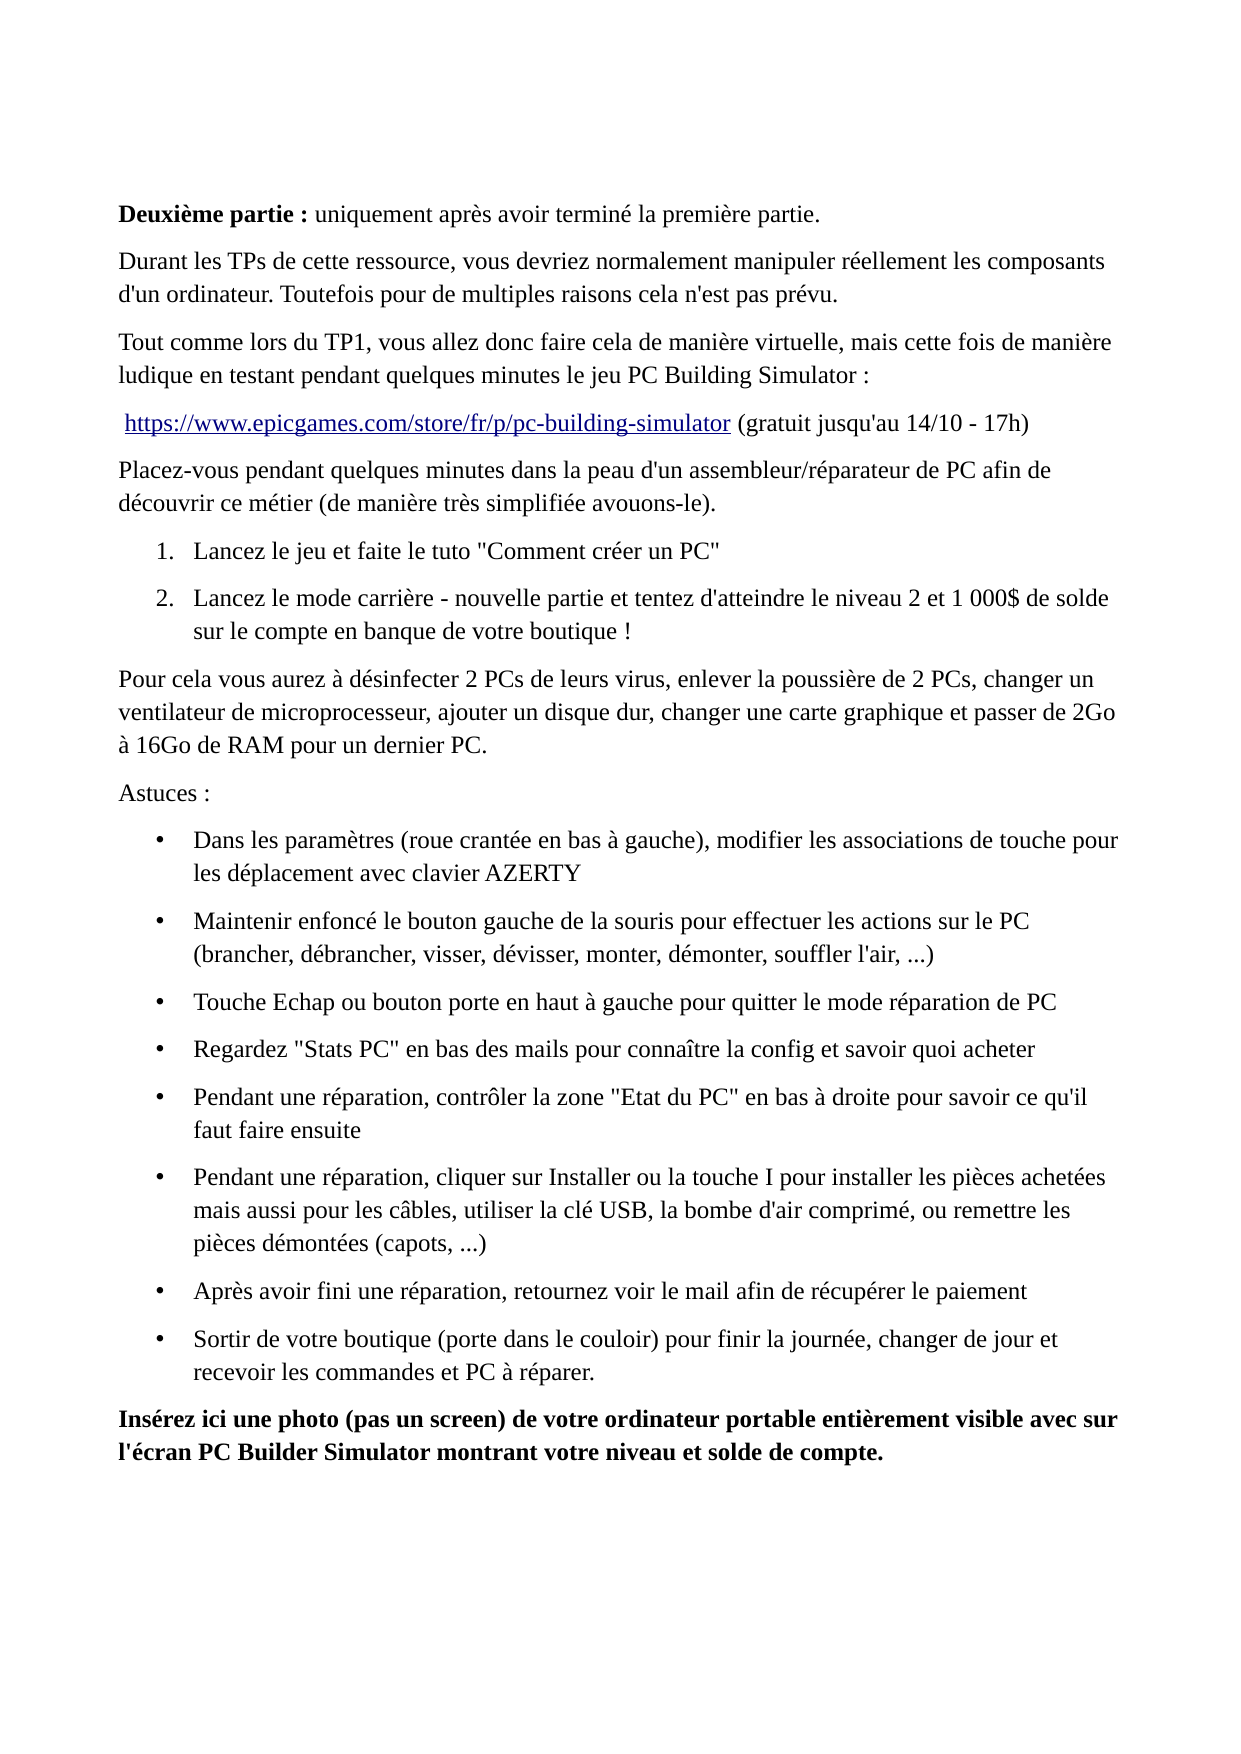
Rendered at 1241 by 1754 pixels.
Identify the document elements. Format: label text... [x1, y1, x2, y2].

text Deuxième partie : uniquement après avoir terminé la première partie. [118, 166, 1122, 227]
list Après avoir fini une réparation, retournez voir le mail afin de récupérer le paiement [156, 1276, 1122, 1305]
list Touche Echap ou bouton porte en haut à gauche pour quitter le mode réparation de PC [156, 987, 1122, 1015]
list Maintenir enfoncé le bouton gauche de la souris pour effectuer les actions sur le PC (brancher, débrancher, visser, dévisser, monter, démonter, souffler l'air, ...) [156, 906, 1122, 968]
text Pour cela vous aurez à désinfecter 2 PCs de leurs virus, enlever la poussière de 2 PCs, changer un ventilateur de microprocesseur, ajouter un disque dur, changer une carte graphique et passer de 2Go à 16Go de RAM pour un dernier PC. [118, 664, 1122, 759]
list Lancez le jeu et faite le tuto "Comment créer un PC" [156, 536, 1122, 564]
list Pendant une réparation, cliquer sur Installer ou la touche I pour installer les pièces achetées mais aussi pour les câbles, utiliser la clé USB, la bombe d'air comprimé, ou remettre les pièces démontées (capots, ...) [156, 1162, 1122, 1257]
text Tout comme lors du TP1, vous allez donc faire cela de manière virtuelle, mais cette fois de manière ludique en testant pendant quelques minutes le jeu PC Building Simulator : [118, 327, 1122, 389]
text Placez-vous pendant quelques minutes dans la peau d'un assembleur/réparateur de PC afin de découvrir ce métier (de manière très simplifiée avouons-le). [118, 455, 1122, 517]
text https://www.epicgames.com/store/fr/p/pc-building-simulator (gratuit jusqu'au 14/10 - 17h) [118, 408, 1122, 436]
list Sortir de votre boutique (porte dans le couloir) pour finir la journée, changer de jour et recevoir les commandes et PC à réparer. [156, 1324, 1122, 1385]
text Durant les TPs de cette ressource, vous devriez normalement manipuler réellement les composants d'un ordinateur. Toutefois pour de multiples raisons cela n'est pas prévu. [118, 246, 1122, 308]
text Astuces : [118, 778, 1122, 806]
list Regardez "Stats PC" en bas des mails pour connaître la config et savoir quoi acheter [156, 1034, 1122, 1063]
list Lancez le mode carrière - nouvelle partie et tentez d'atteindre le niveau 2 et 1 000$ de solde sur le compte en banque de votre boutique ! [156, 583, 1122, 645]
text Insérez ici une photo (pas un screen) de votre ordinateur portable entièrement visible avec sur l'écran PC Builder Simulator montrant votre niveau et solde de compte. [118, 1404, 1122, 1466]
list Pendant une réparation, contrôler la zone "Etat du PC" en bas à droite pour savoir ce qu'il faut faire ensuite [156, 1082, 1122, 1143]
list Dans les paramètres (roue crantée en bas à gauche), modifier les associations de touche pour les déplacement avec clavier AZERTY [156, 825, 1122, 887]
